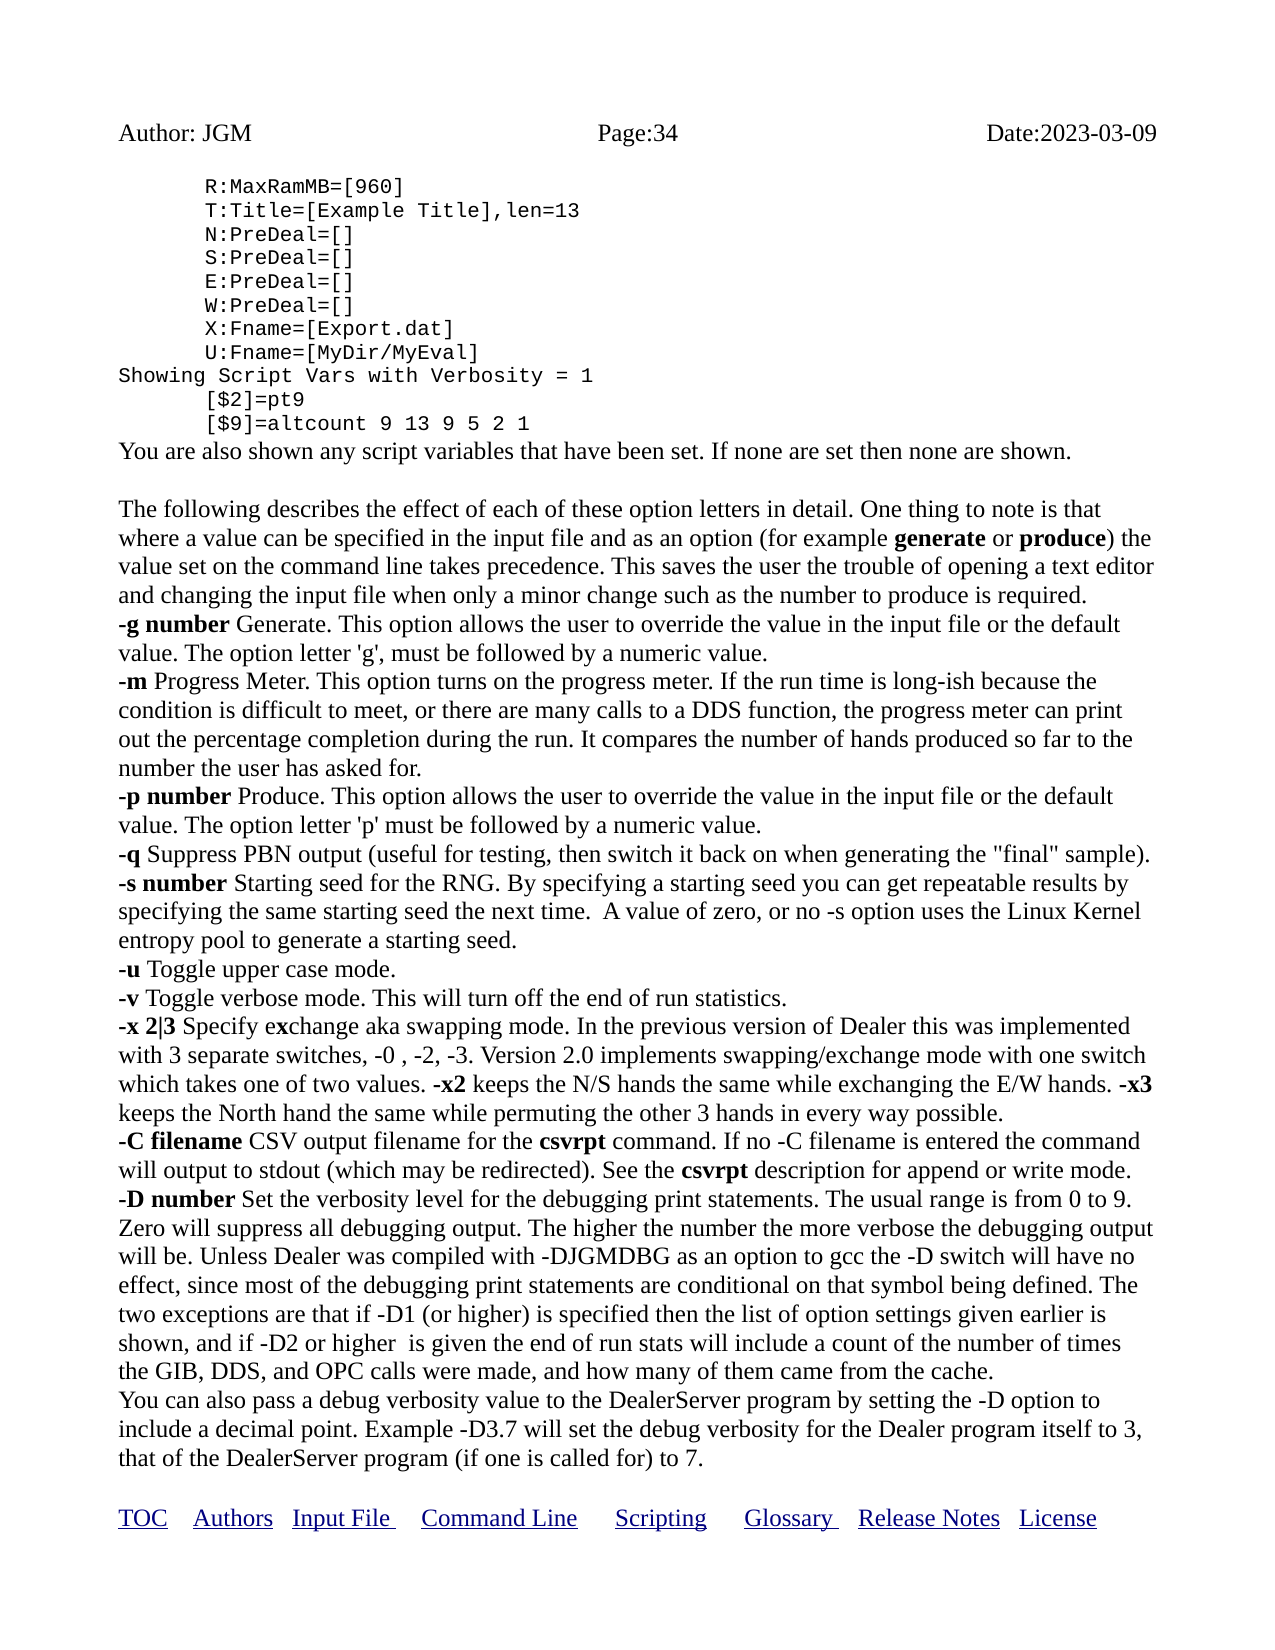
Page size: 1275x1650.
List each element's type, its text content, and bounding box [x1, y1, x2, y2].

text -m Progress Meter. This option turns on the progress meter. If the run time is long-ish because the condition is difficult to meet, or there are many calls to a DDS function, the progress meter can print out the percentage completion during the run. It compares the number of hands produced so far to the number the user has asked for. [118, 666, 1157, 781]
text -p number Produce. This option allows the user to override the value in the input file or the default value. The option letter 'p' must be followed by a numeric value. [118, 781, 1157, 839]
text T:Title=[Example Title],len=13 [118, 200, 1157, 224]
text S:PreDeal=[] [118, 247, 1157, 271]
text E:PreDeal=[] [118, 271, 1157, 294]
text W:PreDeal=[] [118, 294, 1157, 318]
text -g number Generate. This option allows the user to override the value in the input file or the default value. The option letter 'g', must be followed by a numeric value. [118, 609, 1157, 666]
text -C filename CSV output filename for the csvrpt command. If no -C filename is entered the command will output to stdout (which may be redirected). See the csvrpt description for append or write mode. [118, 1126, 1157, 1184]
text U:Fname=[MyDir/MyEval] [118, 342, 1157, 366]
text Showing Script Vars with Verbosity = 1 [118, 366, 1157, 389]
text -q Suppress PBN output (useful for testing, then switch it back on when generating the "final" sample). [118, 839, 1157, 868]
text The following describes the effect of each of these option letters in detail. One thing to note is that where a value can be specified in the input file and as an option (for example generate or produce) the value set on the command line takes precedence. This saves the user the trouble of opening a text editor and changing the input file when only a minor change such as the number to produce is required. [118, 494, 1157, 609]
text -s number Starting seed for the RNG. By specifying a starting seed you can get repeatable results by specifying the same starting seed the next time. A value of zero, or no -s option uses the Linux Kernel entropy pool to generate a starting seed. [118, 868, 1157, 954]
text -v Toggle verbose mode. This will turn off the end of run statistics. [118, 983, 1157, 1011]
text You can also pass a debug verbosity value to the DealerServer program by setting the -D option to include a decimal point. Example -D3.7 will set the debug verbosity for the Dealer program itself to 3, that of the DealerServer program (if one is called for) to 7. [118, 1385, 1157, 1471]
text [$2]=pt9 [118, 389, 1157, 413]
text -x 2|3 Specify exchange aka swapping mode. In the previous version of Dealer this was implemented with 3 separate switches, -0 , -2, -3. Version 2.0 implements swapping/exchange mode with one switch which takes one of two values. -x2 keeps the N/S hands the same while exchanging the E/W hands. -x3 keeps the North hand the same while permuting the other 3 hands in every way possible. [118, 1011, 1157, 1126]
text -D number Set the verbosity level for the debugging print statements. The usual range is from 0 to 9. Zero will suppress all debugging output. The higher the number the more verbose the debugging output will be. Unless Dealer was compiled with -DJGMDBG as an option to gcc the -D switch will have no effect, since most of the debugging print statements are conditional on that symbol being defined. The two exceptions are that if -D1 (or higher) is specified then the list of option settings given earlier is shown, and if -D2 or higher is given the end of run stats will include a count of the number of times the GIB, DDS, and OPC calls were made, and how many of them came from the cache. [118, 1184, 1157, 1385]
text N:PreDeal=[] [118, 224, 1157, 247]
text R:MaxRamMB=[960] [118, 176, 1157, 200]
text You are also shown any script variables that have been set. If none are set then none are shown. [118, 436, 1157, 465]
text [$9]=altcount 9 13 9 5 2 1 [118, 413, 1157, 436]
text -u Toggle upper case mode. [118, 954, 1157, 983]
text X:Fname=[Export.dat] [118, 318, 1157, 342]
